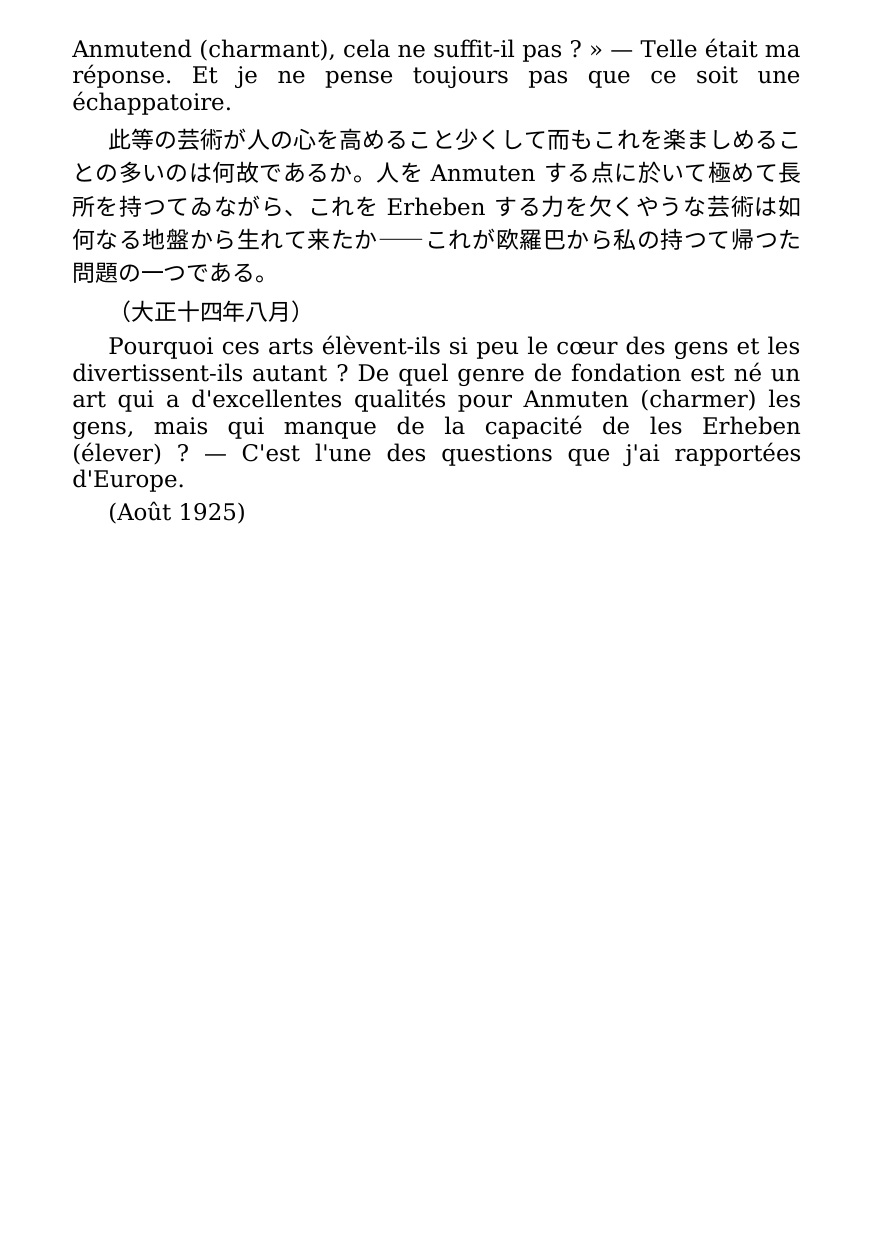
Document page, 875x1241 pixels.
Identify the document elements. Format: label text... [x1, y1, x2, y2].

text Pourquoi ces arts élèvent-ils si peu le cœur des gens et les divertissent-ils autant ? De quel genre de fondation est né un art qui a d'excellentes qualités pour Anmuten (charmer) les gens, mais qui manque de la capacité de les Erheben (élever) ? — C'est l'une des questions que j'ai rapportées d'Europe. [72, 333, 802, 493]
text 此等の芸術が人の心を高めること少くして而もこれを楽ましめることの多いのは何故であるか。人を Anmuten する点に於いて極めて長所を持つてゐながら、これを Erheben する力を欠くやうな芸術は如何なる地盤から生れて来たか――これが欧羅巴から私の持つて帰つた問題の一つである。 [72, 122, 802, 288]
text (Août 1925) [72, 499, 802, 526]
text （大正十四年八月） [72, 294, 802, 327]
text Anmutend (charmant), cela ne suffit-il pas ? » — Telle était ma réponse. Et je ne pense toujours pas que ce soit une échappatoire. [72, 36, 802, 116]
